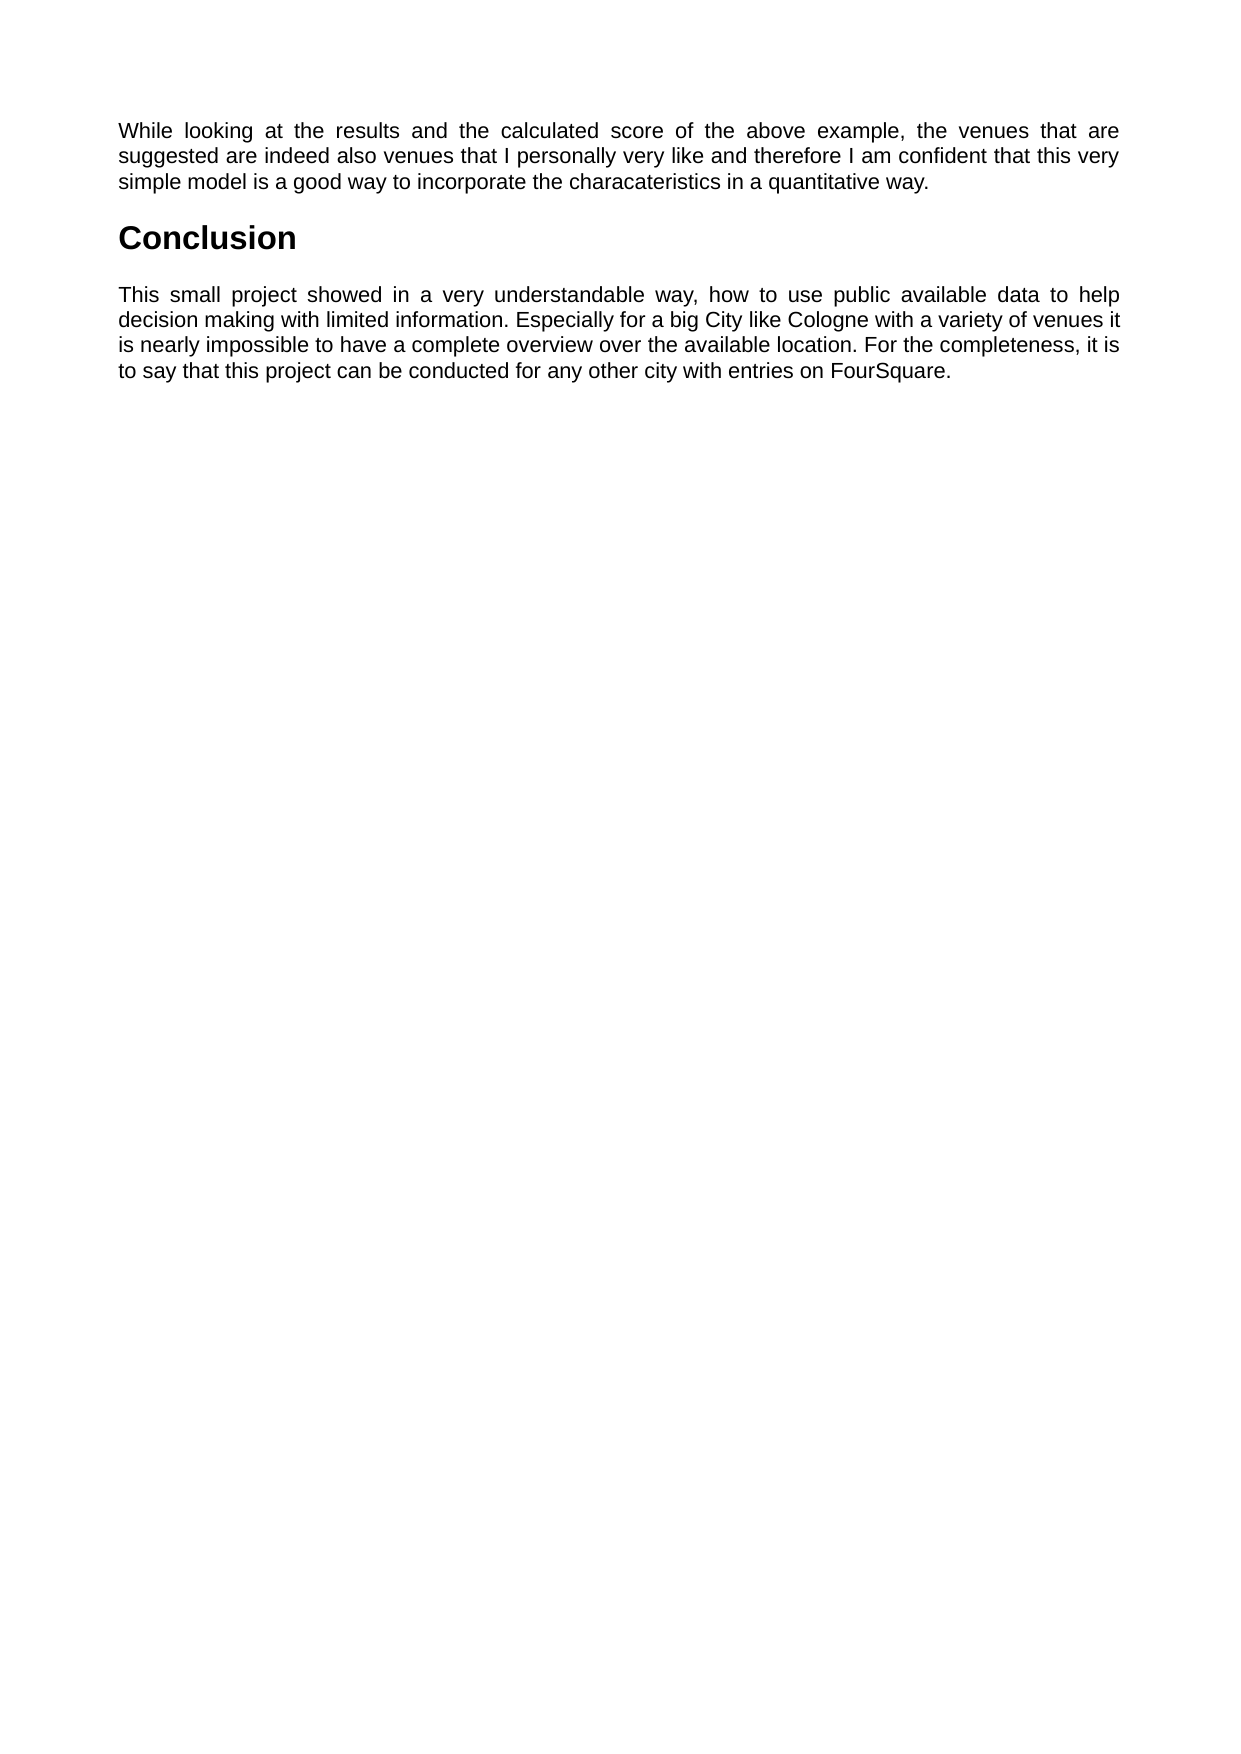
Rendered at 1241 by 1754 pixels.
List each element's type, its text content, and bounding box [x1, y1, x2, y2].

text While looking at the results and the calculated score of the above example, the venues that are suggested are indeed also venues that I personally very like and therefore I am confident that this very simple model is a good way to incorporate the characateristics in a quantitative way. [118, 118, 1122, 194]
text This small project showed in a very understandable way, how to use public available data to help decision making with limited information. Especially for a big City like Cologne with a variety of venues it is nearly impossible to have a complete overview over the available location. For the completeness, it is to say that this project can be conducted for any other city with entries on FourSquare. [118, 282, 1122, 383]
subtitle Conclusion [118, 219, 1122, 257]
